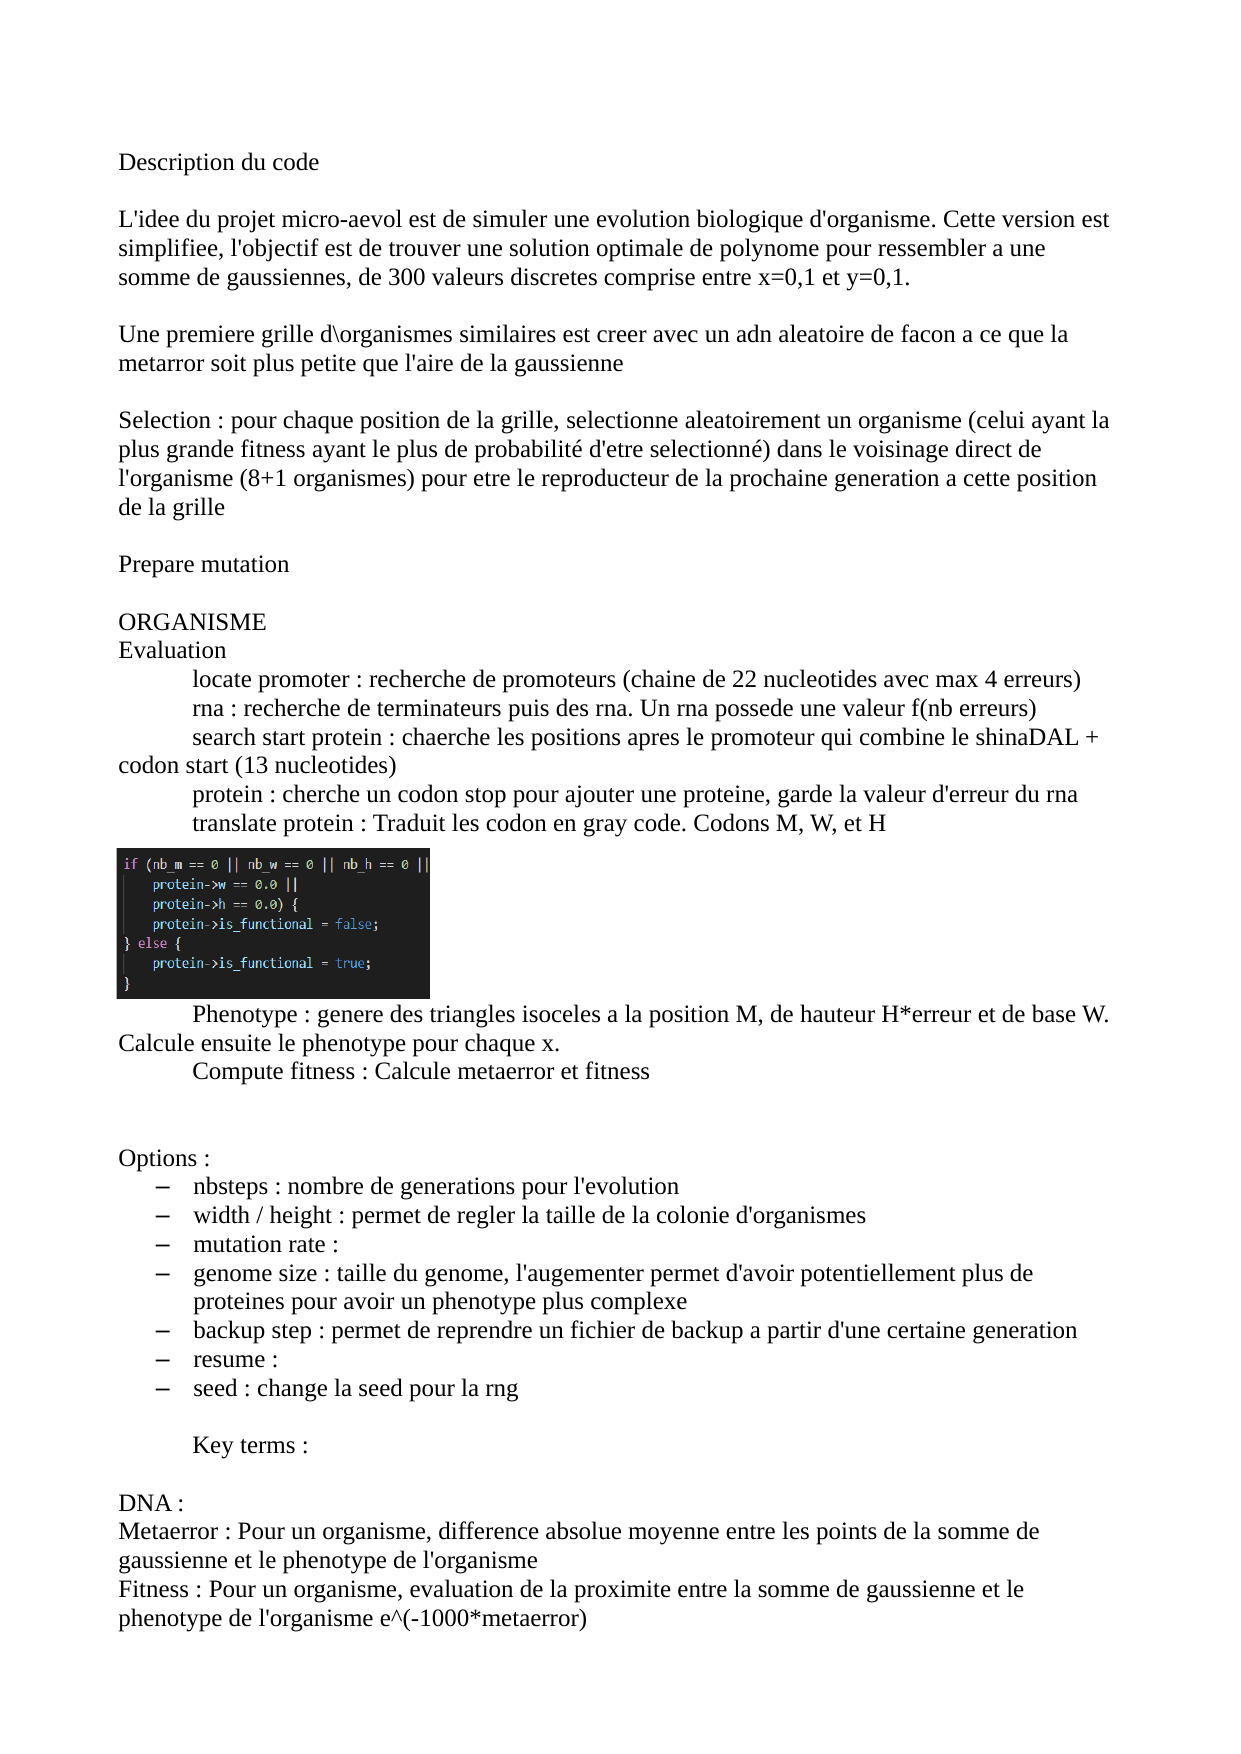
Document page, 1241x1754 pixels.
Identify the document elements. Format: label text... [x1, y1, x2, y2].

text L'idee du projet micro-aevol est de simuler une evolution biologique d'organisme. Cette version est simplifiee, l'objectif est de trouver une solution optimale de polynome pour ressembler a une somme de gaussiennes, de 300 valeurs discretes comprise entre x=0,1 et y=0,1. [118, 204, 1122, 291]
text Options : [118, 1143, 1122, 1171]
text DNA : [118, 1488, 1122, 1516]
list backup step : permet de reprendre un fichier de backup a partir d'une certaine generation [156, 1315, 1122, 1344]
list seed : change la seed pour la rng [156, 1373, 1122, 1401]
text ORGANISME [118, 607, 1122, 636]
list nbsteps : nombre de generations pour l'evolution [156, 1171, 1122, 1200]
text Description du code [118, 147, 1122, 176]
text search start protein : chaerche les positions apres le promoteur qui combine le shinaDAL + codon start (13 nucleotides) [118, 722, 1122, 779]
list width / height : permet de regler la taille de la colonie d'organismes [156, 1200, 1122, 1229]
text Une premiere grille d\organismes similaires est creer avec un adn aleatoire de facon a ce que la metarror soit plus petite que l'aire de la gaussienne [118, 319, 1122, 377]
text Evaluation [118, 636, 1122, 664]
list genome size : taille du genome, l'augementer permet d'avoir potentiellement plus de proteines pour avoir un phenotype plus complexe [156, 1258, 1122, 1315]
text Key terms : [118, 1430, 1122, 1459]
text Prepare mutation [118, 549, 1122, 578]
text translate protein : Traduit les codon en gray code. Codons M, W, et H [118, 808, 1122, 837]
text protein : cherche un codon stop pour ajouter une proteine, garde la valeur d'erreur du rna [118, 779, 1122, 808]
text locate promoter : recherche de promoteurs (chaine de 22 nucleotides avec max 4 erreurs) [118, 664, 1122, 693]
list resume : [156, 1344, 1122, 1373]
picture [116, 848, 430, 999]
text Metaerror : Pour un organisme, difference absolue moyenne entre les points de la somme de gaussienne et le phenotype de l'organisme [118, 1516, 1122, 1574]
text Phenotype : genere des triangles isoceles a la position M, de hauteur H*erreur et de base W. Calcule ensuite le phenotype pour chaque x. [118, 837, 1122, 1056]
text Fitness : Pour un organisme, evaluation de la proximite entre la somme de gaussienne et le phenotype de l'organisme e^(-1000*metaerror) [118, 1574, 1122, 1631]
text Selection : pour chaque position de la grille, selectionne aleatoirement un organisme (celui ayant la plus grande fitness ayant le plus de probabilité d'etre selectionné) dans le voisinage direct de l'organisme (8+1 organismes) pour etre le reproducteur de la prochaine generation a cette position de la grille [118, 406, 1122, 521]
text Compute fitness : Calcule metaerror et fitness [118, 1056, 1122, 1085]
text rna : recherche de terminateurs puis des rna. Un rna possede une valeur f(nb erreurs) [118, 693, 1122, 722]
list mutation rate : [156, 1229, 1122, 1258]
